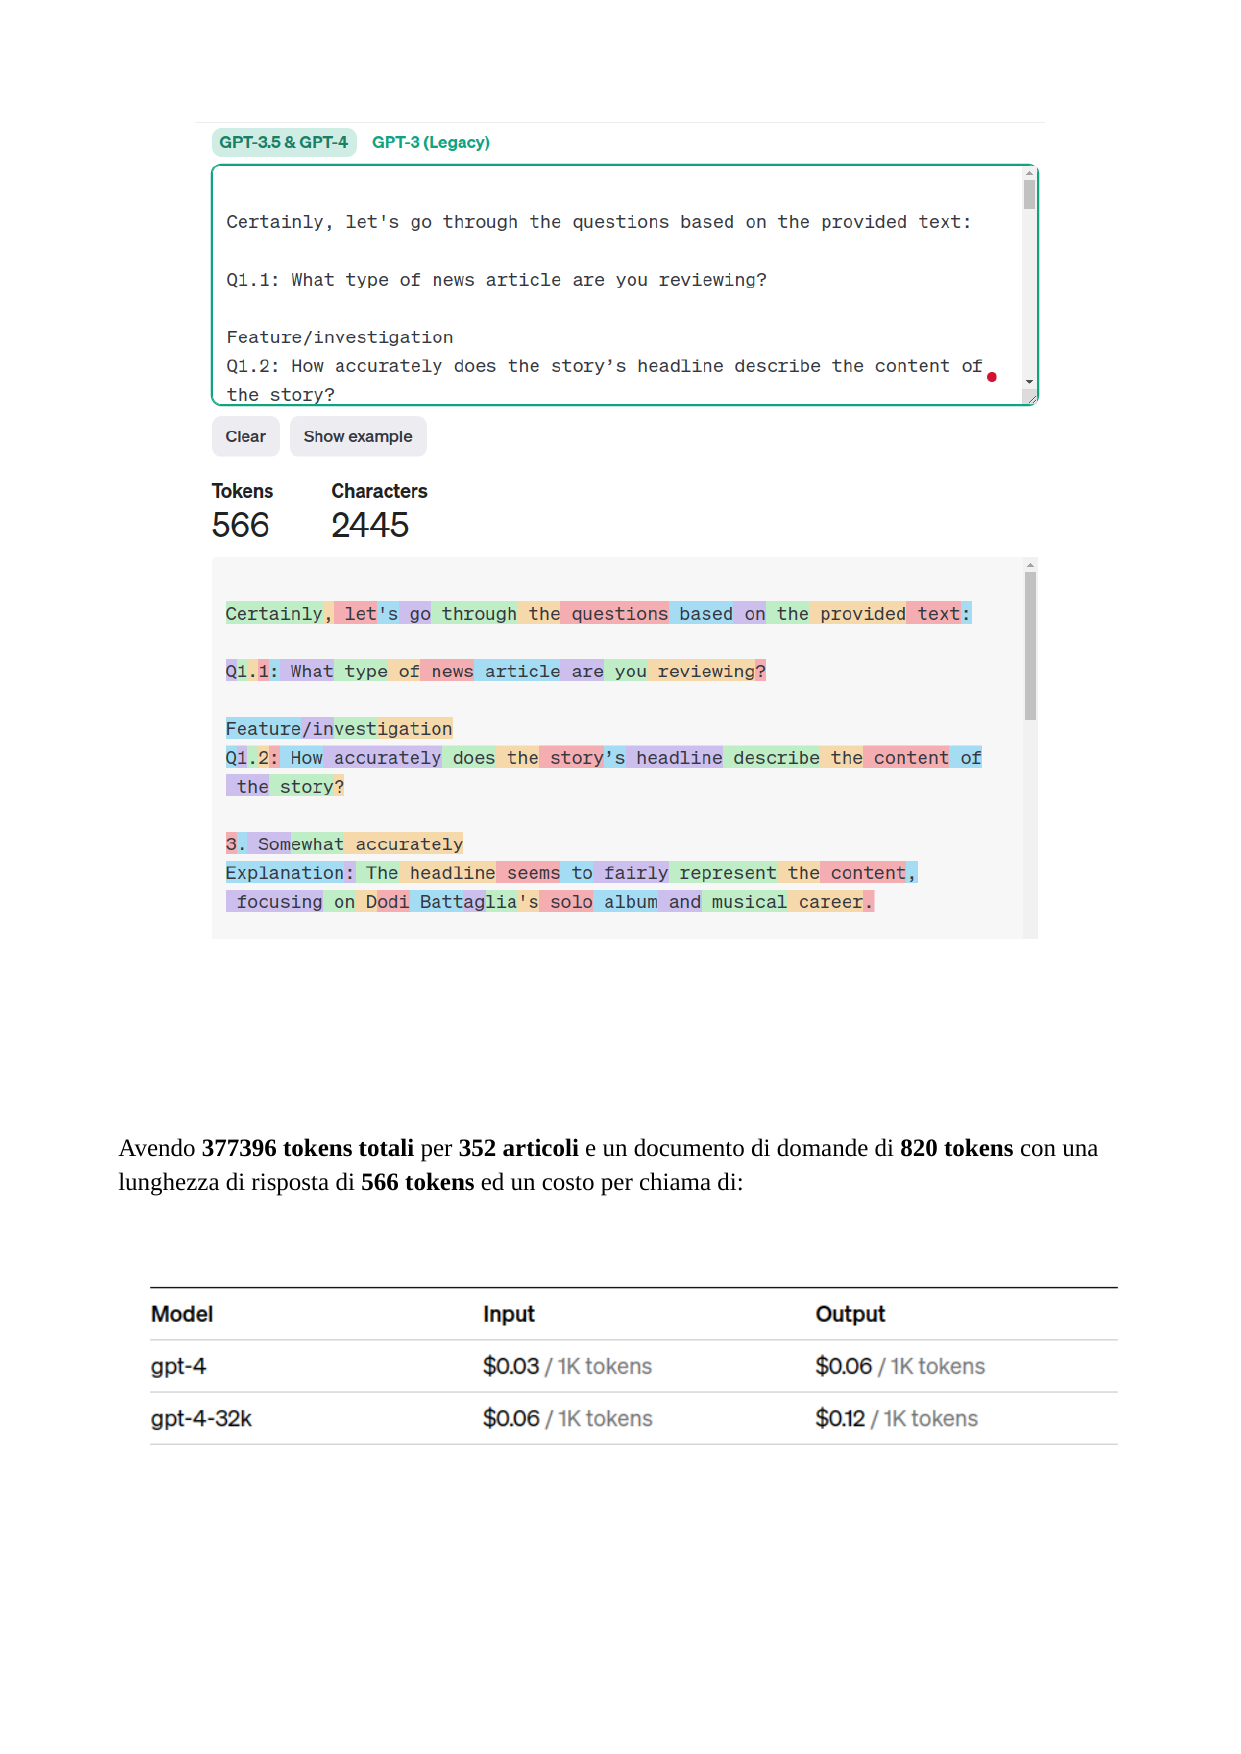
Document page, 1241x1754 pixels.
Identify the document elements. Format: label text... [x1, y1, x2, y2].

picture [195, 118, 1045, 939]
picture [118, 1261, 1123, 1496]
text Avendo 377396 tokens totali per 352 articoli e un documento di domande di 820 tokens con una lunghezza di risposta di 566 tokens ed un costo per chiama di: [118, 1133, 1122, 1195]
